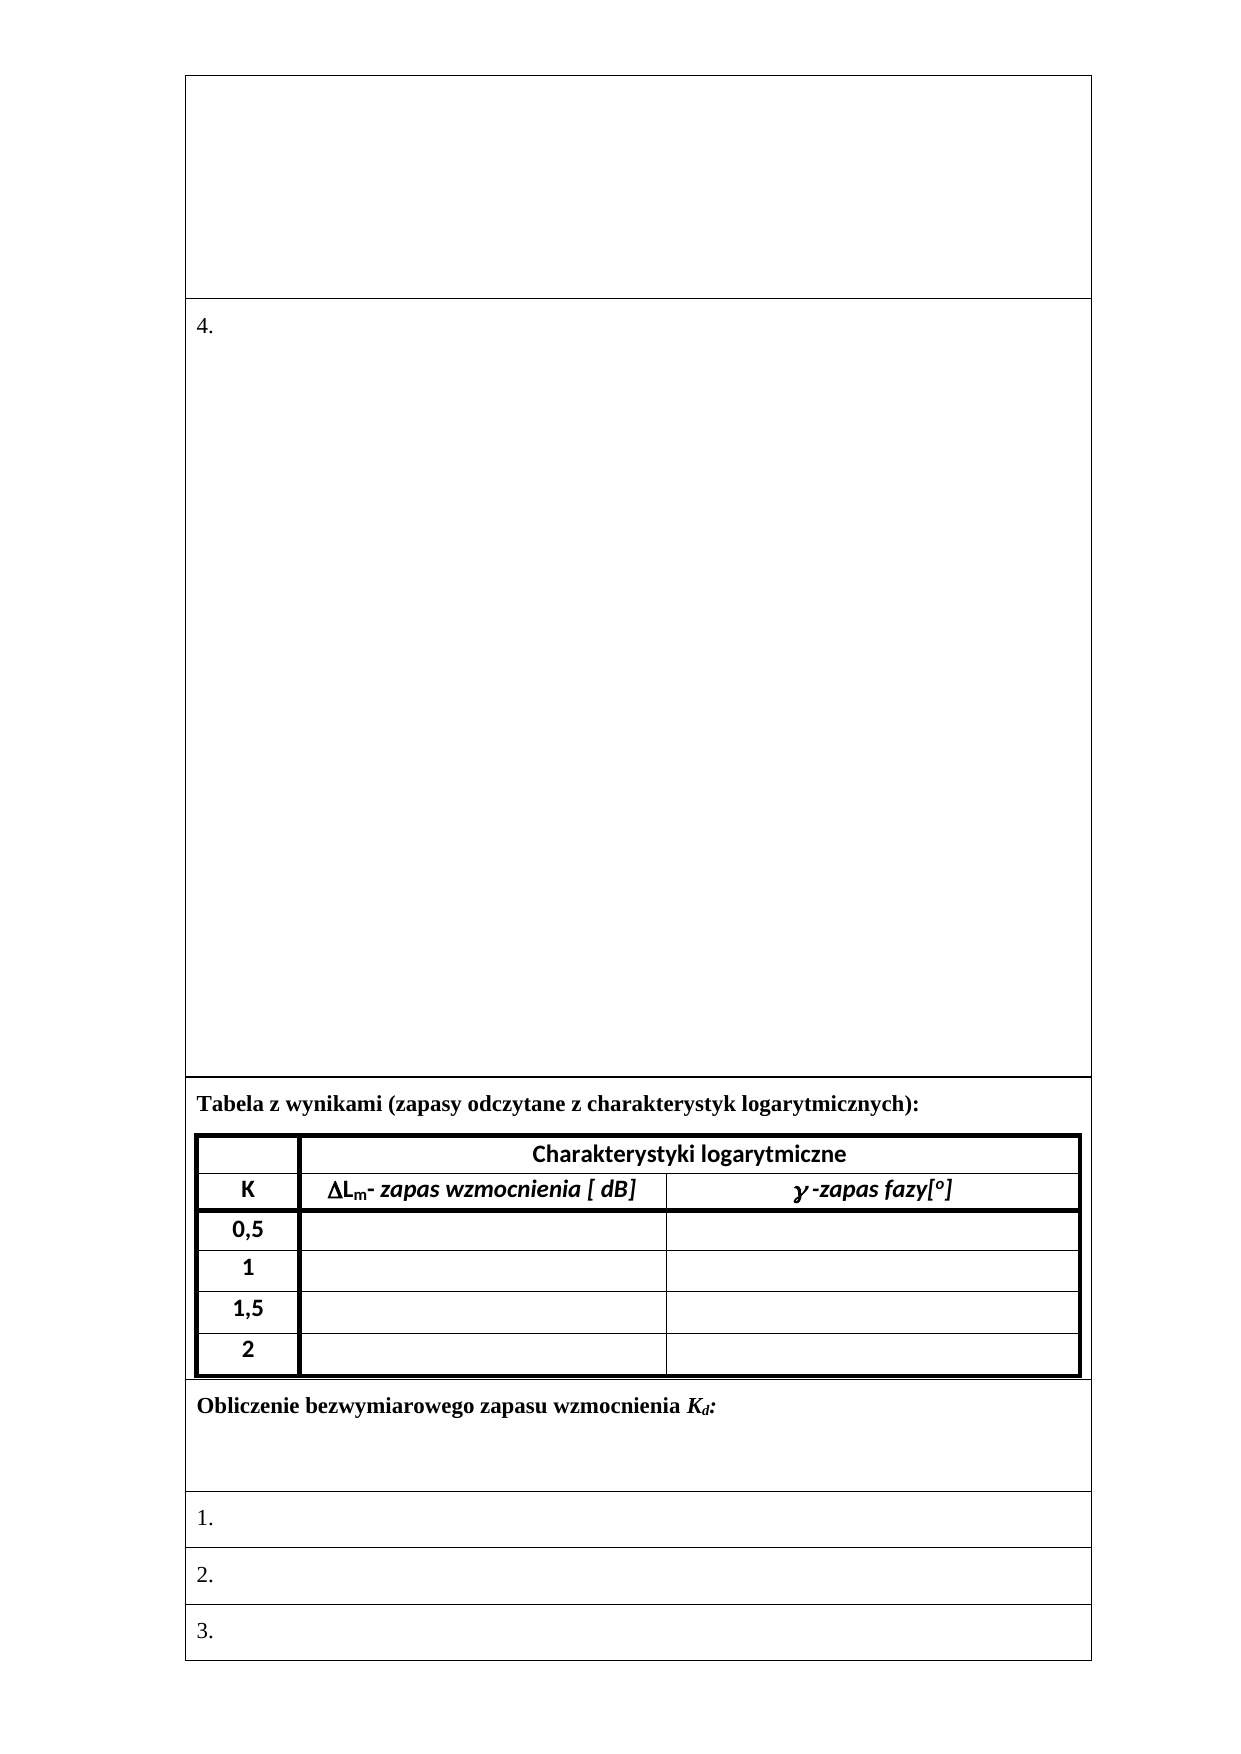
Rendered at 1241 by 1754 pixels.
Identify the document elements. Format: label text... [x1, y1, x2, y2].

table_cell [302, 1213, 666, 1250]
table_cell [667, 1334, 1078, 1374]
table_cell [186, 76, 1091, 298]
table_cell  -zapas fazy[o] [667, 1174, 1078, 1208]
table_cell 1. [186, 1492, 1091, 1547]
table_cell 4. [186, 299, 1091, 1076]
table_header [199, 1138, 297, 1172]
table_cell [667, 1213, 1078, 1250]
table_cell Lm- zapas wzmocnienia [ dB] [302, 1174, 666, 1208]
table_cell [302, 1334, 666, 1374]
table_header Charakterystyki logarytmiczne [302, 1138, 1078, 1172]
table_cell [667, 1251, 1078, 1291]
table_cell 0,5 [199, 1213, 297, 1250]
table_cell 2 [199, 1334, 297, 1374]
table_cell [302, 1292, 666, 1332]
table_cell Obliczenie bezwymiarowego zapasu wzmocnienia Kd: [186, 1380, 1091, 1491]
table_cell 3. [186, 1605, 1091, 1660]
table_cell 1 [199, 1251, 297, 1291]
table_cell 1,5 [199, 1292, 297, 1332]
table_cell [667, 1292, 1078, 1332]
table_cell 2. [186, 1548, 1091, 1604]
table_cell Tabela z wynikami (zapasy odczytane z charakterystyk logarytmicznych): [186, 1078, 1091, 1378]
table_cell [302, 1251, 666, 1291]
table_cell K [199, 1174, 297, 1208]
